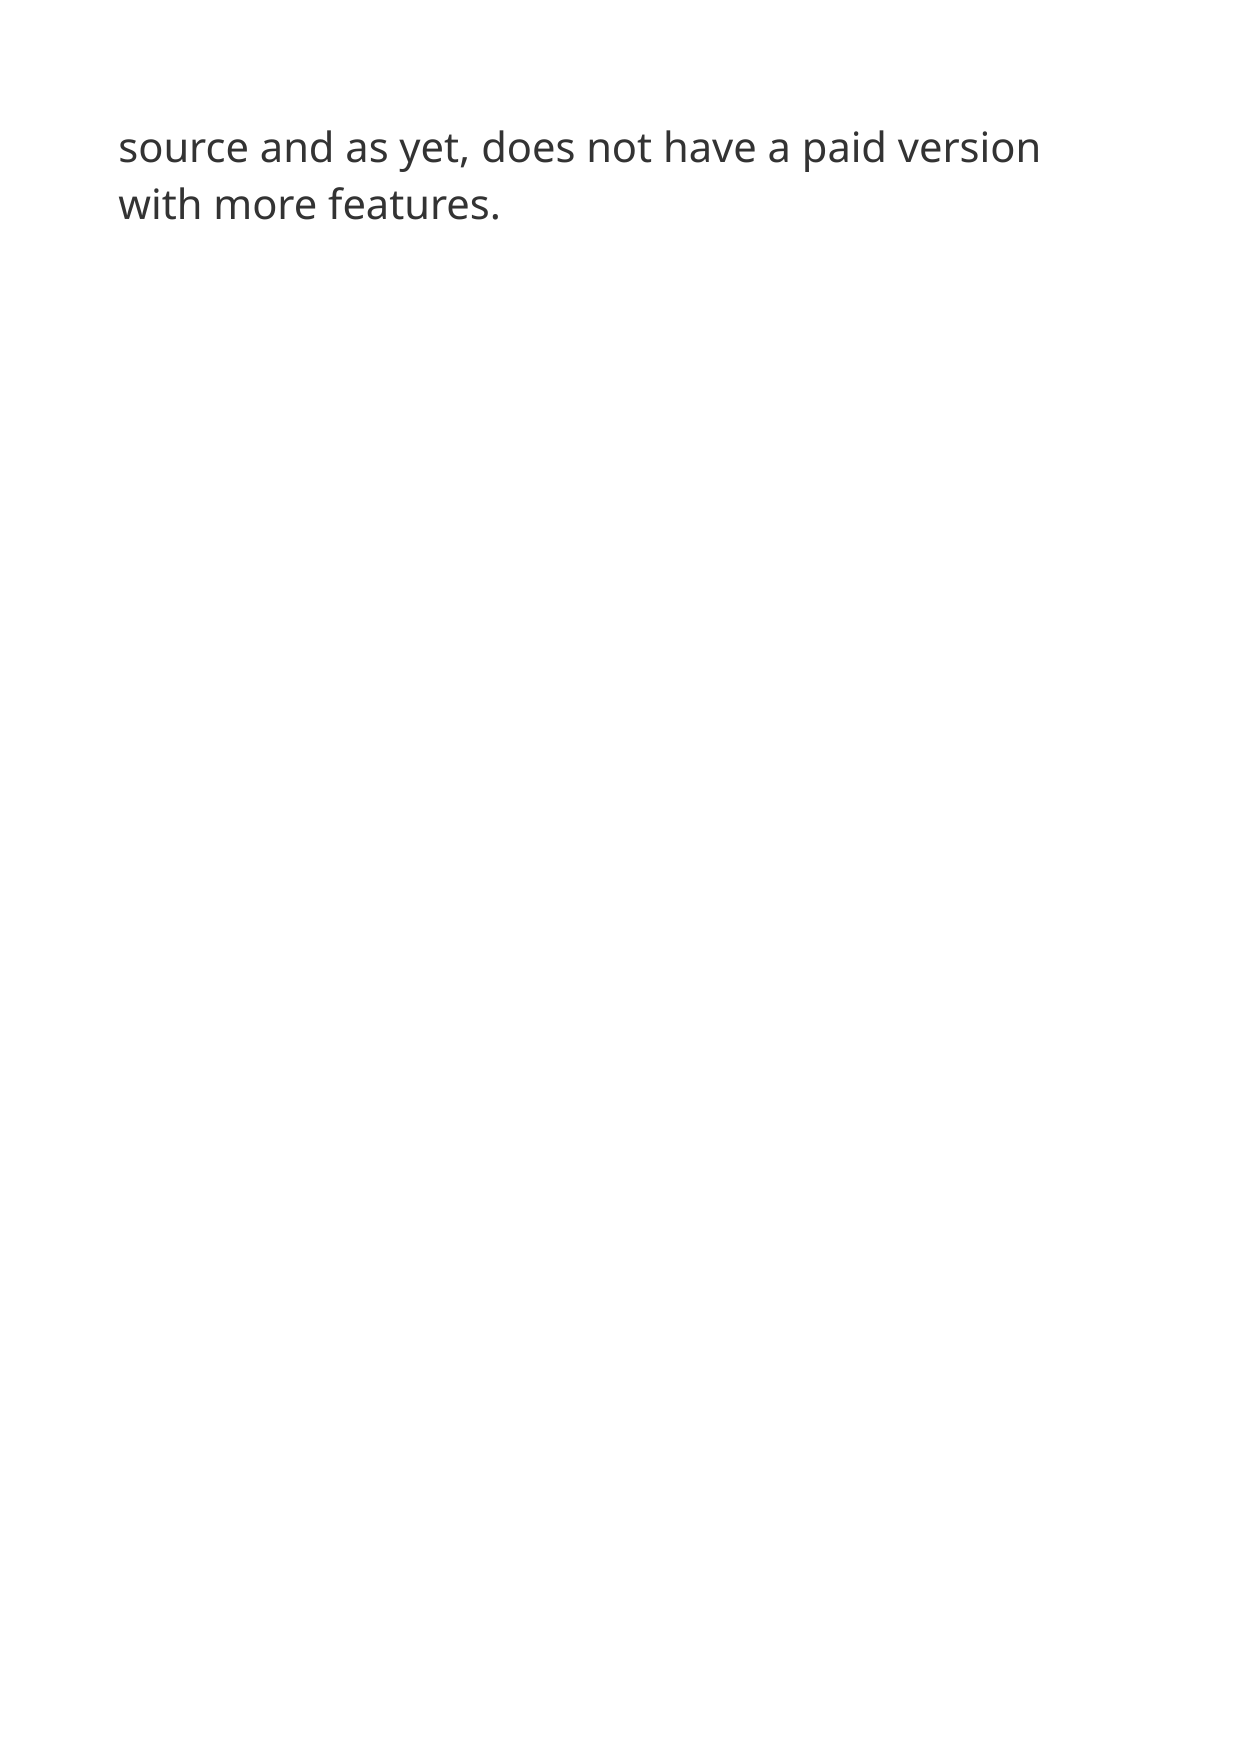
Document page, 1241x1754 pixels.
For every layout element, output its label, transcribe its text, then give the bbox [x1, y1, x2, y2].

text source and as yet, does not have a paid version with more features. [118, 118, 1122, 232]
